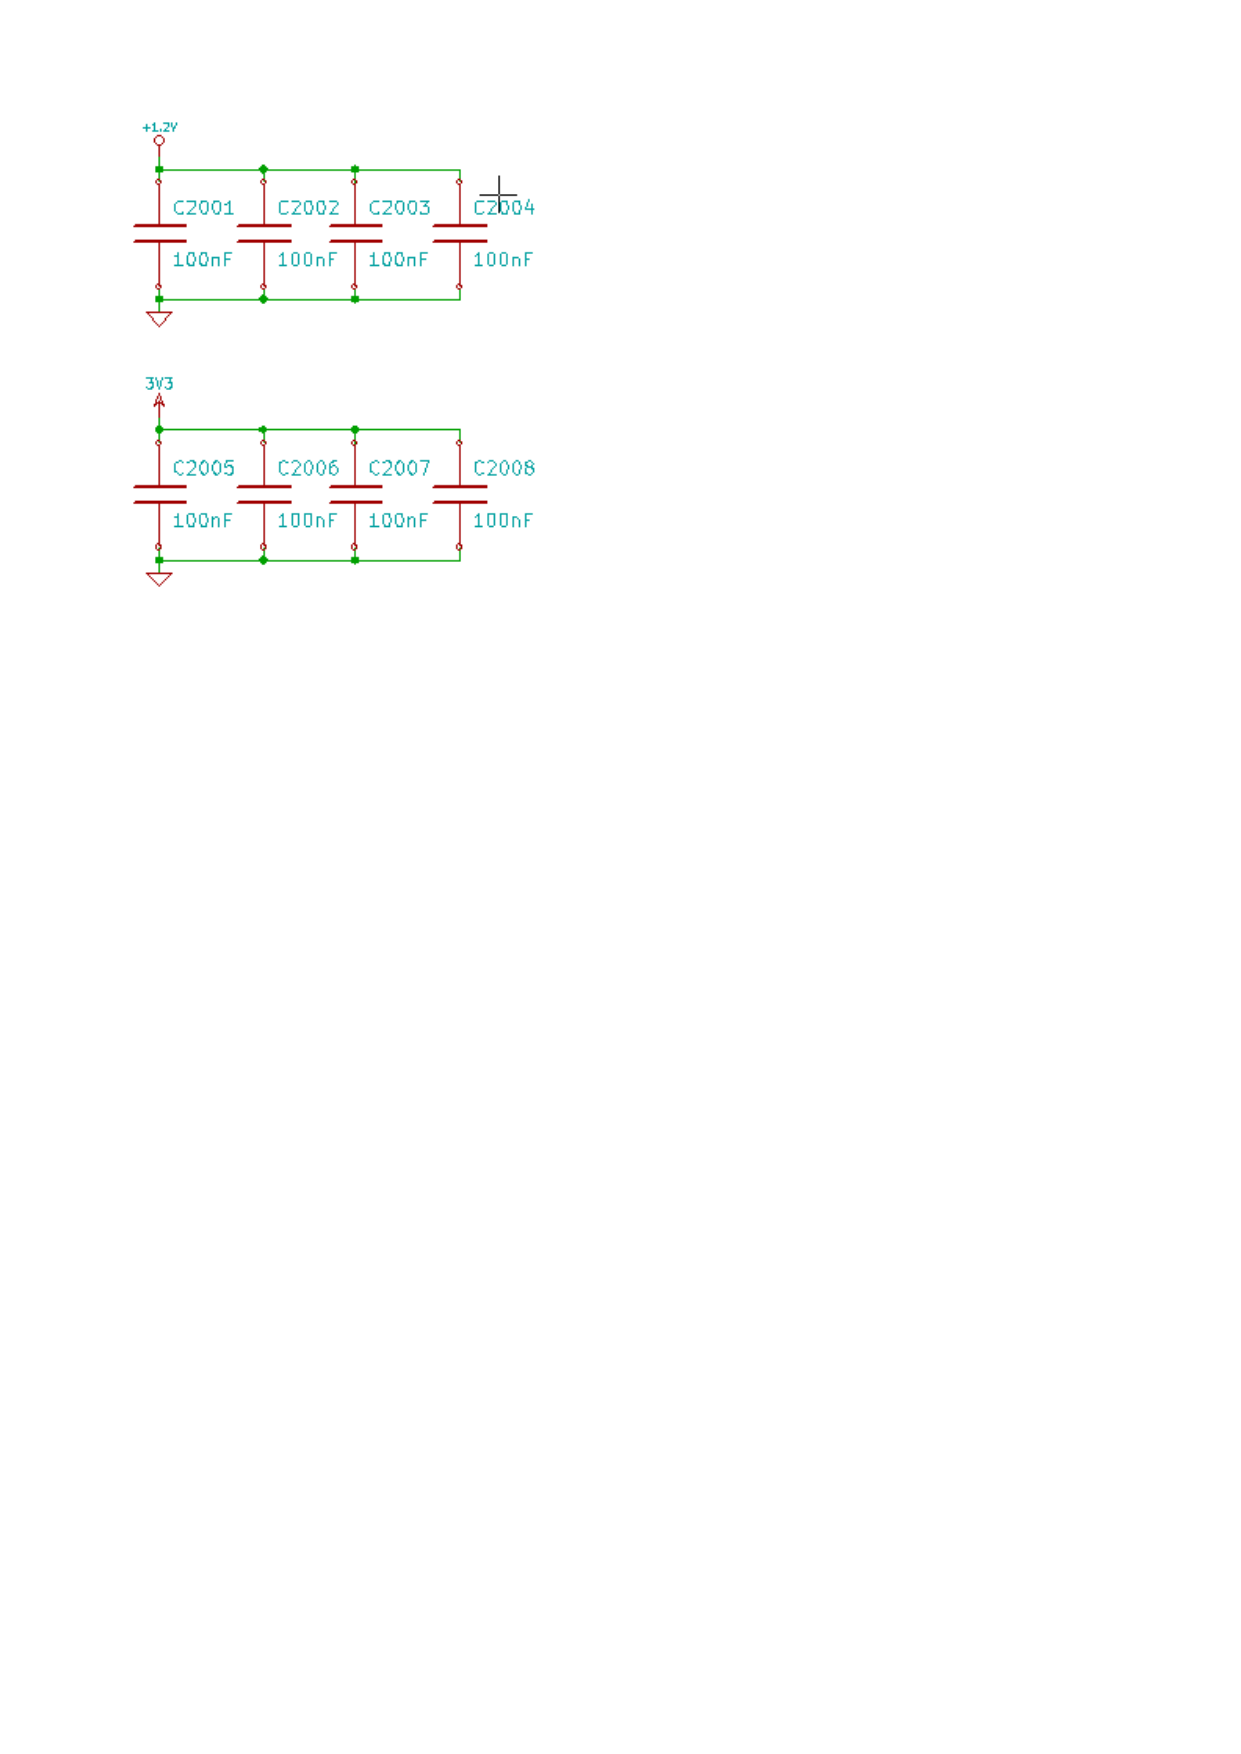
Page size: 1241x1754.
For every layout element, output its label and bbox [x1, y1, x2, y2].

picture [118, 118, 554, 601]
